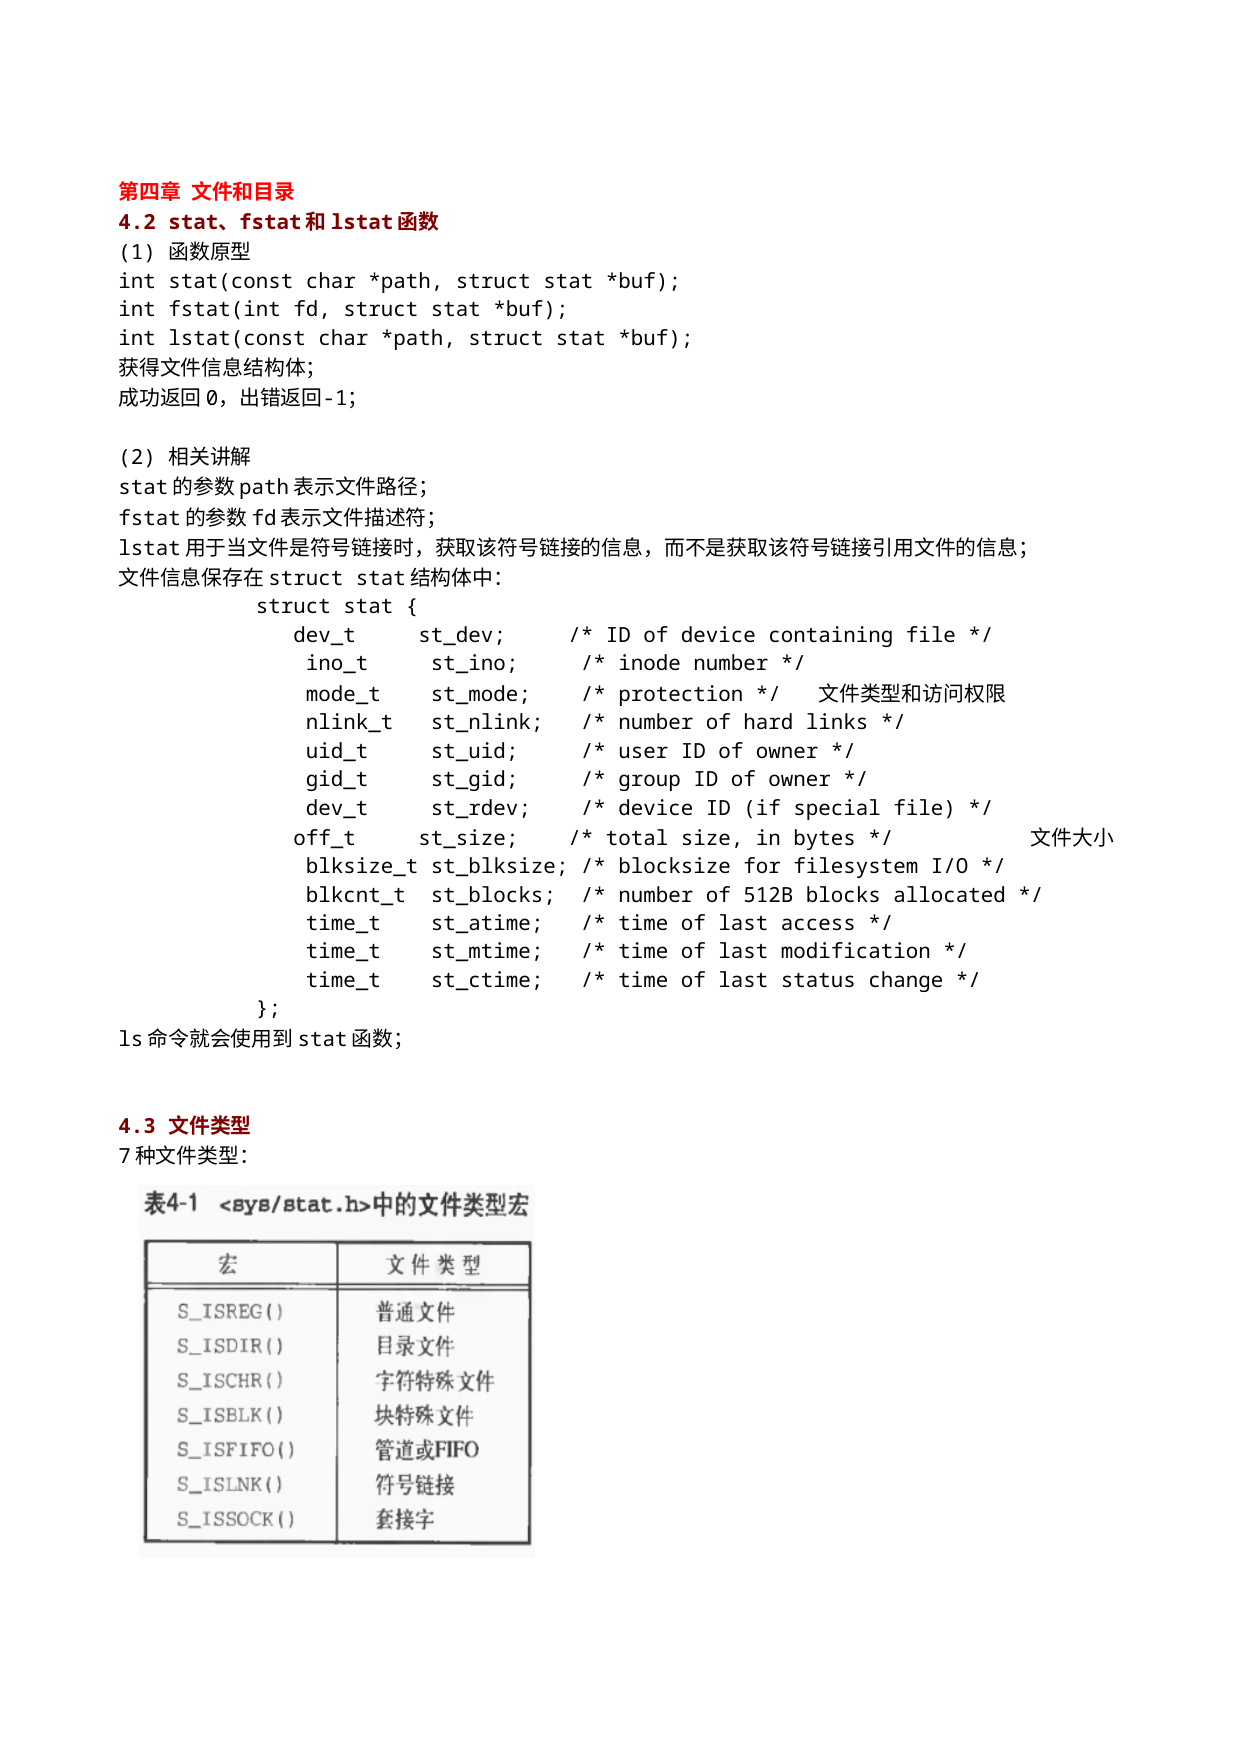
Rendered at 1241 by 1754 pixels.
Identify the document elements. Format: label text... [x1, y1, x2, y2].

text mode_t st_mode; /* protection */ 文件类型和访问权限 [118, 677, 1122, 707]
text ino_t st_ino; /* inode number */ [118, 648, 1122, 677]
text time_t st_mtime; /* time of last modification */ [118, 937, 1122, 965]
text 第四章 文件和目录 [118, 175, 1122, 205]
text (2) 相关讲解 [118, 440, 1122, 470]
text blksize_t st_blksize; /* blocksize for filesystem I/O */ [118, 851, 1122, 880]
text int stat(const char *path, struct stat *buf); [118, 266, 1122, 294]
text gid_t st_gid; /* group ID of owner */ [118, 764, 1122, 793]
text blkcnt_t st_blocks; /* number of 512B blocks allocated */ [118, 880, 1122, 908]
text off_t st_size; /* total size, in bytes */ 文件大小 [118, 821, 1122, 851]
text lstat用于当文件是符号链接时，获取该符号链接的信息，而不是获取该符号链接引用文件的信息； [118, 531, 1122, 561]
text 4.3 文件类型 [118, 1109, 1122, 1139]
text stat的参数path表示文件路径； [118, 470, 1122, 501]
text dev_t st_dev; /* ID of device containing file */ [118, 620, 1122, 648]
text (1) 函数原型 [118, 236, 1122, 266]
text uid_t st_uid; /* user ID of owner */ [118, 736, 1122, 764]
text time_t st_atime; /* time of last access */ [118, 908, 1122, 937]
picture [139, 1185, 535, 1558]
text int lstat(const char *path, struct stat *buf); [118, 323, 1122, 351]
text 成功返回0，出错返回-1； [118, 381, 1122, 412]
text dev_t st_rdev; /* device ID (if special file) */ [118, 793, 1122, 821]
text 7种文件类型： [118, 1139, 1122, 1170]
text time_t st_ctime; /* time of last status change */ [118, 965, 1122, 993]
text 文件信息保存在struct stat结构体中： [118, 561, 1122, 592]
text }; [118, 993, 1122, 1022]
text int fstat(int fd, struct stat *buf); [118, 294, 1122, 323]
text ls命令就会使用到stat函数； [118, 1022, 1122, 1052]
text 获得文件信息结构体； [118, 351, 1122, 381]
text struct stat { [118, 592, 1122, 620]
text fstat的参数fd表示文件描述符； [118, 501, 1122, 531]
text 4.2 stat、fstat和lstat函数 [118, 205, 1122, 236]
text nlink_t st_nlink; /* number of hard links */ [118, 707, 1122, 736]
